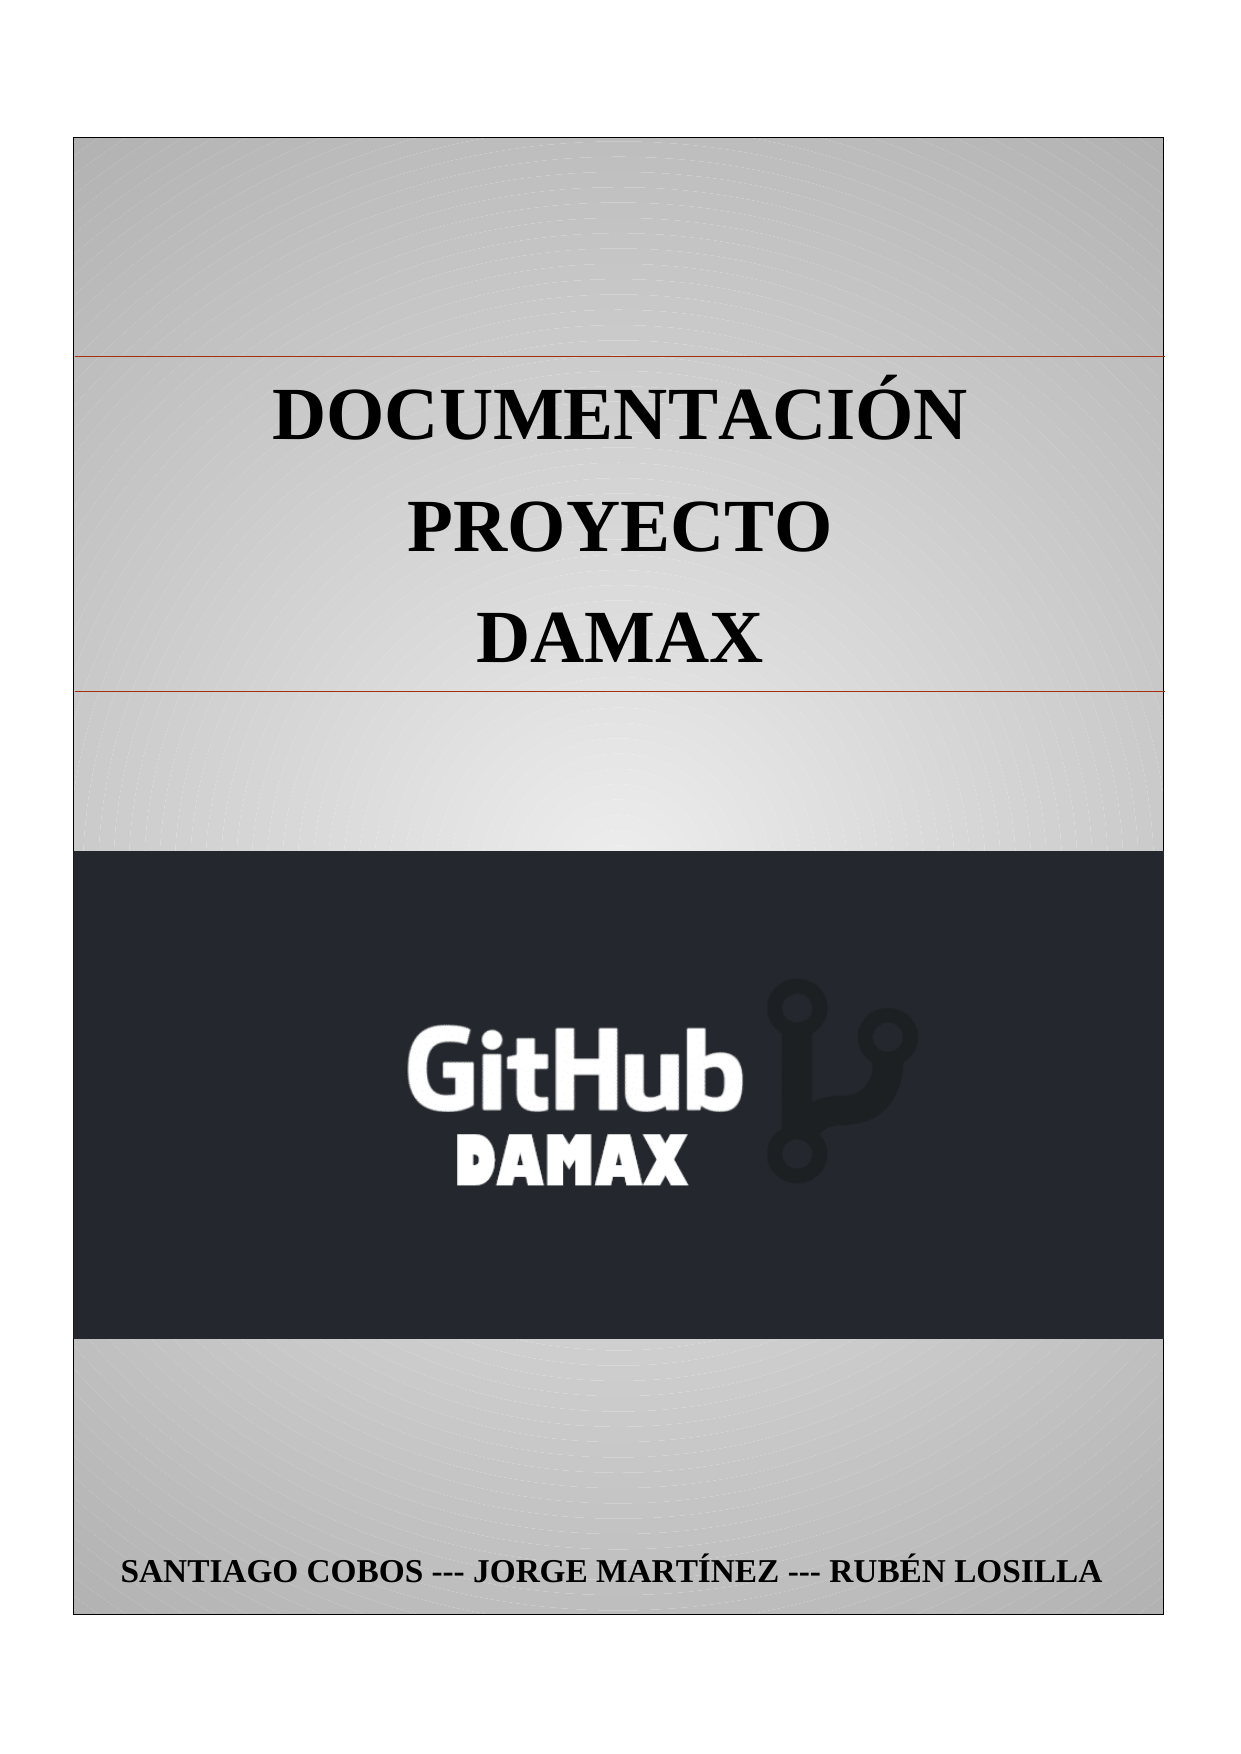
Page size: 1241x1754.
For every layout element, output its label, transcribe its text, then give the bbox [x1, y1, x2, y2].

picture [73, 851, 1164, 1339]
text DAMAX [75, 578, 1165, 691]
text Documentación [75, 357, 1165, 456]
text proyecto [75, 467, 1165, 567]
